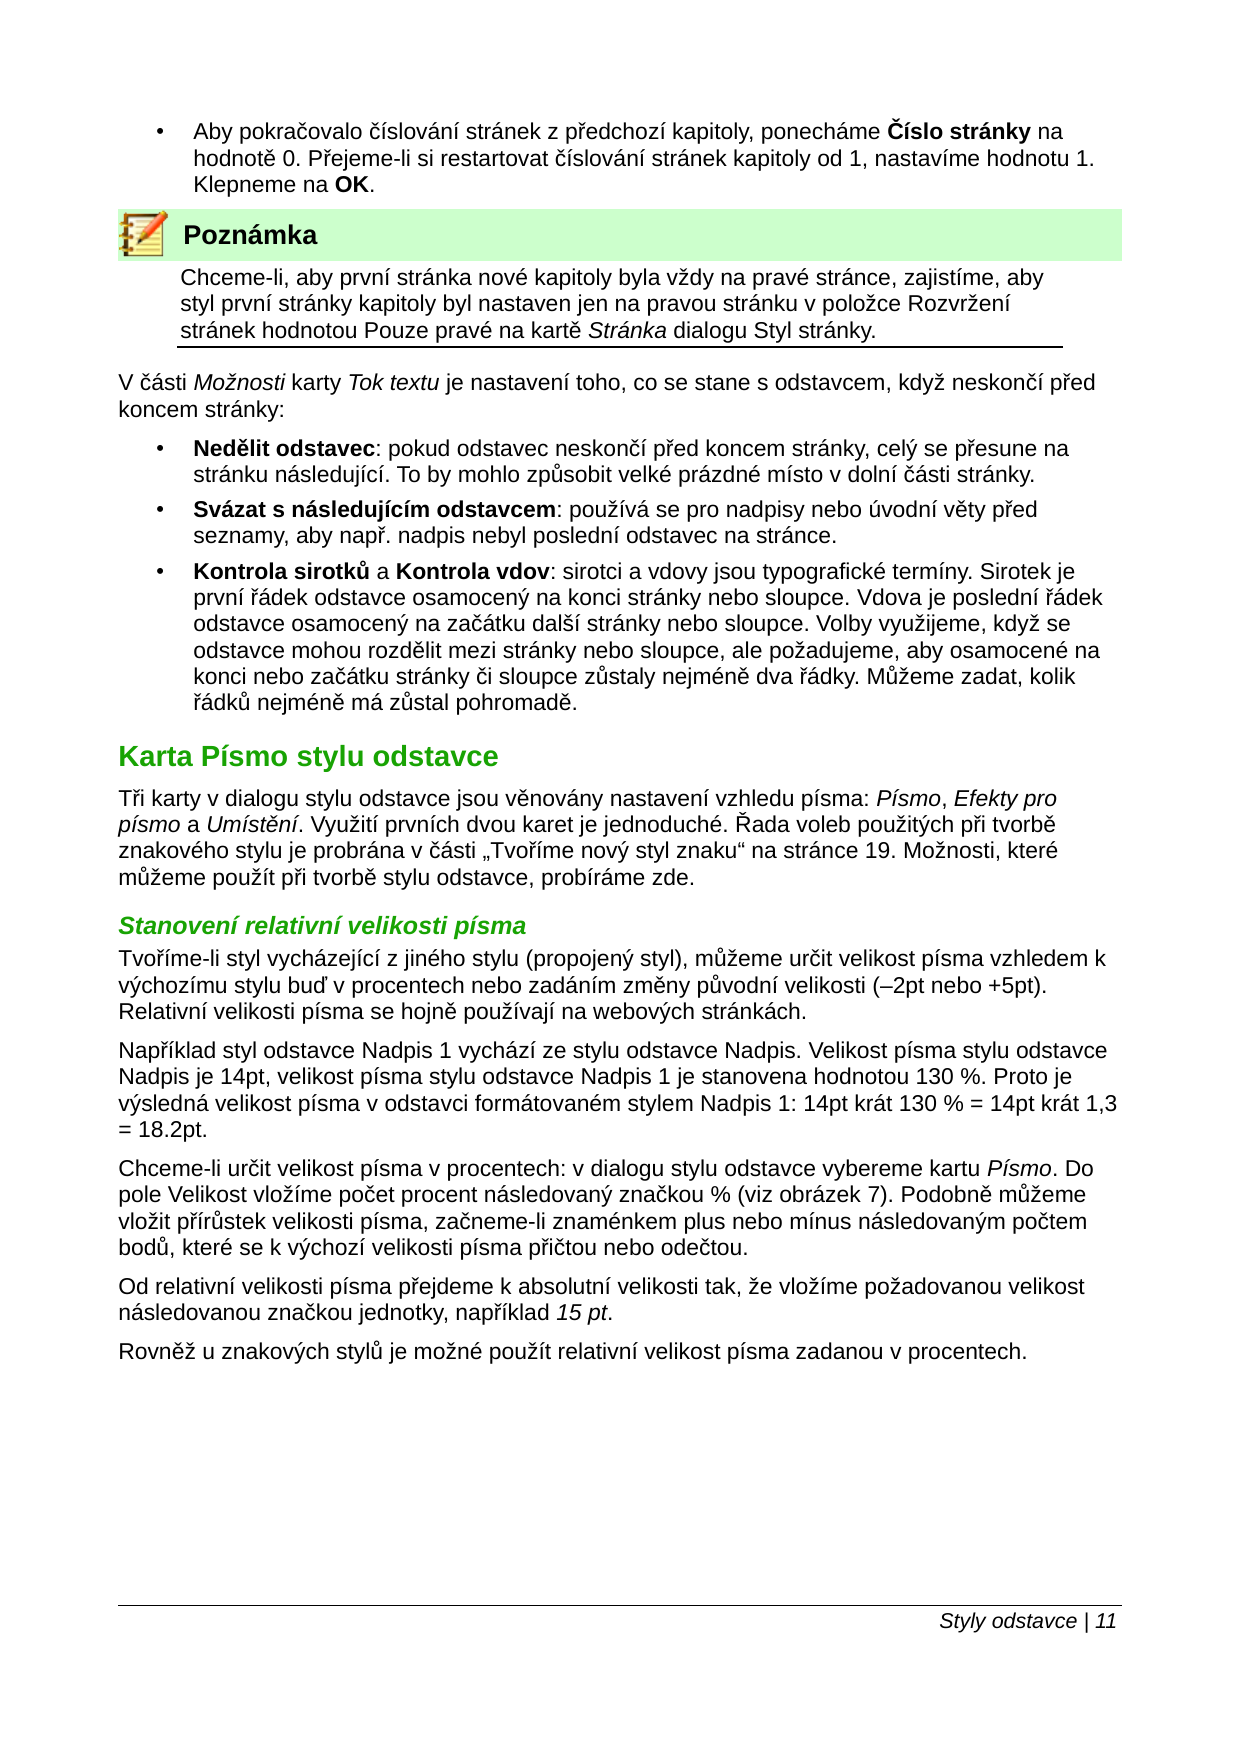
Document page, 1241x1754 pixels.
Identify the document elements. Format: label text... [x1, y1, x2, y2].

list Nedělit odstavec: pokud odstavec neskončí před koncem stránky, celý se přesune na stránku následující. To by mohlo způsobit velké prázdné místo v dolní části stránky. [156, 434, 1122, 487]
text Od relativní velikosti písma přejdeme k absolutní velikosti tak, že vložíme požadovanou velikost následovanou značkou jednotky, například 15 pt. [118, 1273, 1122, 1326]
list Kontrola sirotků a Kontrola vdov: sirotci a vdovy jsou typografické termíny. Sirotek je první řádek odstavce osamocený na konci stránky nebo sloupce. Vdova je poslední řádek odstavce osamocený na začátku další stránky nebo sloupce. Volby využijeme, když se odstavce mohou rozdělit mezi stránky nebo sloupce, ale požadujeme, aby osamocené na konci nebo začátku stránky či sloupce zůstaly nejméně dva řádky. Můžeme zadat, kolik řádků nejméně má zůstal pohromadě. [156, 558, 1122, 716]
text Tvoříme-li styl vycházející z jiného stylu (propojený styl), můžeme určit velikost písma vzhledem k výchozímu stylu buď v procentech nebo zadáním změny původní velikosti (–2pt nebo +5pt). Relativní velikosti písma se hojně používají na webových stránkách. [118, 945, 1122, 1024]
list Svázat s následujícím odstavcem: používá se pro nadpisy nebo úvodní věty před seznamy, aby např. nadpis nebyl poslední odstavec na stránce. [156, 496, 1122, 549]
text Tři karty v dialogu stylu odstavce jsou věnovány nastavení vzhledu písma: Písmo, Efekty pro písmo a Umístění. Využití prvních dvou karet je jednoduché. Řada voleb použitých při tvorbě znakového stylu je probrána v části „Vytvoření nového stylu znaků“ na stránce 19. Možnosti, které můžeme použít při tvorbě stylu odstavce, probíráme zde. [118, 785, 1122, 890]
text Chceme-li, aby první stránka nové kapitoly byla vždy na pravé stránce, zajistíme, aby styl první stránky kapitoly byl nastaven jen na pravou stránku v položce Rozvržení stránek hodnotou Pouze pravé na kartě Stránka dialogu Styl stránky. [177, 261, 1063, 346]
text Chceme-li určit velikost písma v procentech: v dialogu stylu odstavce vybereme kartu Písmo. Do pole Velikost vložíme počet procent následovaný značkou % (viz obrázek 7). Podobně můžeme vložit přírůstek velikosti písma, začneme-li znaménkem plus nebo mínus následovaným počtem bodů, které se k výchozí velikosti písma přičtou nebo odečtou. [118, 1155, 1122, 1260]
subtitle Karta Písmo stylu odstavce [118, 739, 1122, 773]
list V části Možnosti karty Tok textu je nastavení toho, co se stane s odstavcem, když neskončí před koncem stránky: [118, 369, 1122, 422]
subtitle Stanovení relativní velikosti písma [118, 911, 1122, 939]
text Například styl odstavce Nadpis 1 vychází ze stylu odstavce Nadpis. Velikost písma stylu odstavce Nadpis je 14pt, velikost písma stylu odstavce Nadpis 1 je stanovena hodnotou 130 %. Proto je výsledná velikost písma v odstavci formátovaném stylem Nadpis 1: 14pt krát 130 % = 14pt krát 1,3 = 18.2pt. [118, 1037, 1122, 1142]
text Rovněž u znakových stylů je možné použít relativní velikost písma zadanou v procentech. [118, 1338, 1122, 1364]
list Aby pokračovalo číslování stránek z předchozí kapitoly, ponecháme Číslo stránky na hodnotě 0. Přejeme-li si restartovat číslování stránek kapitoly od 1, nastavíme hodnotu 1. Klepneme na OK. [156, 118, 1122, 197]
subtitle Poznámka [118, 209, 1122, 261]
picture [119, 209, 170, 260]
